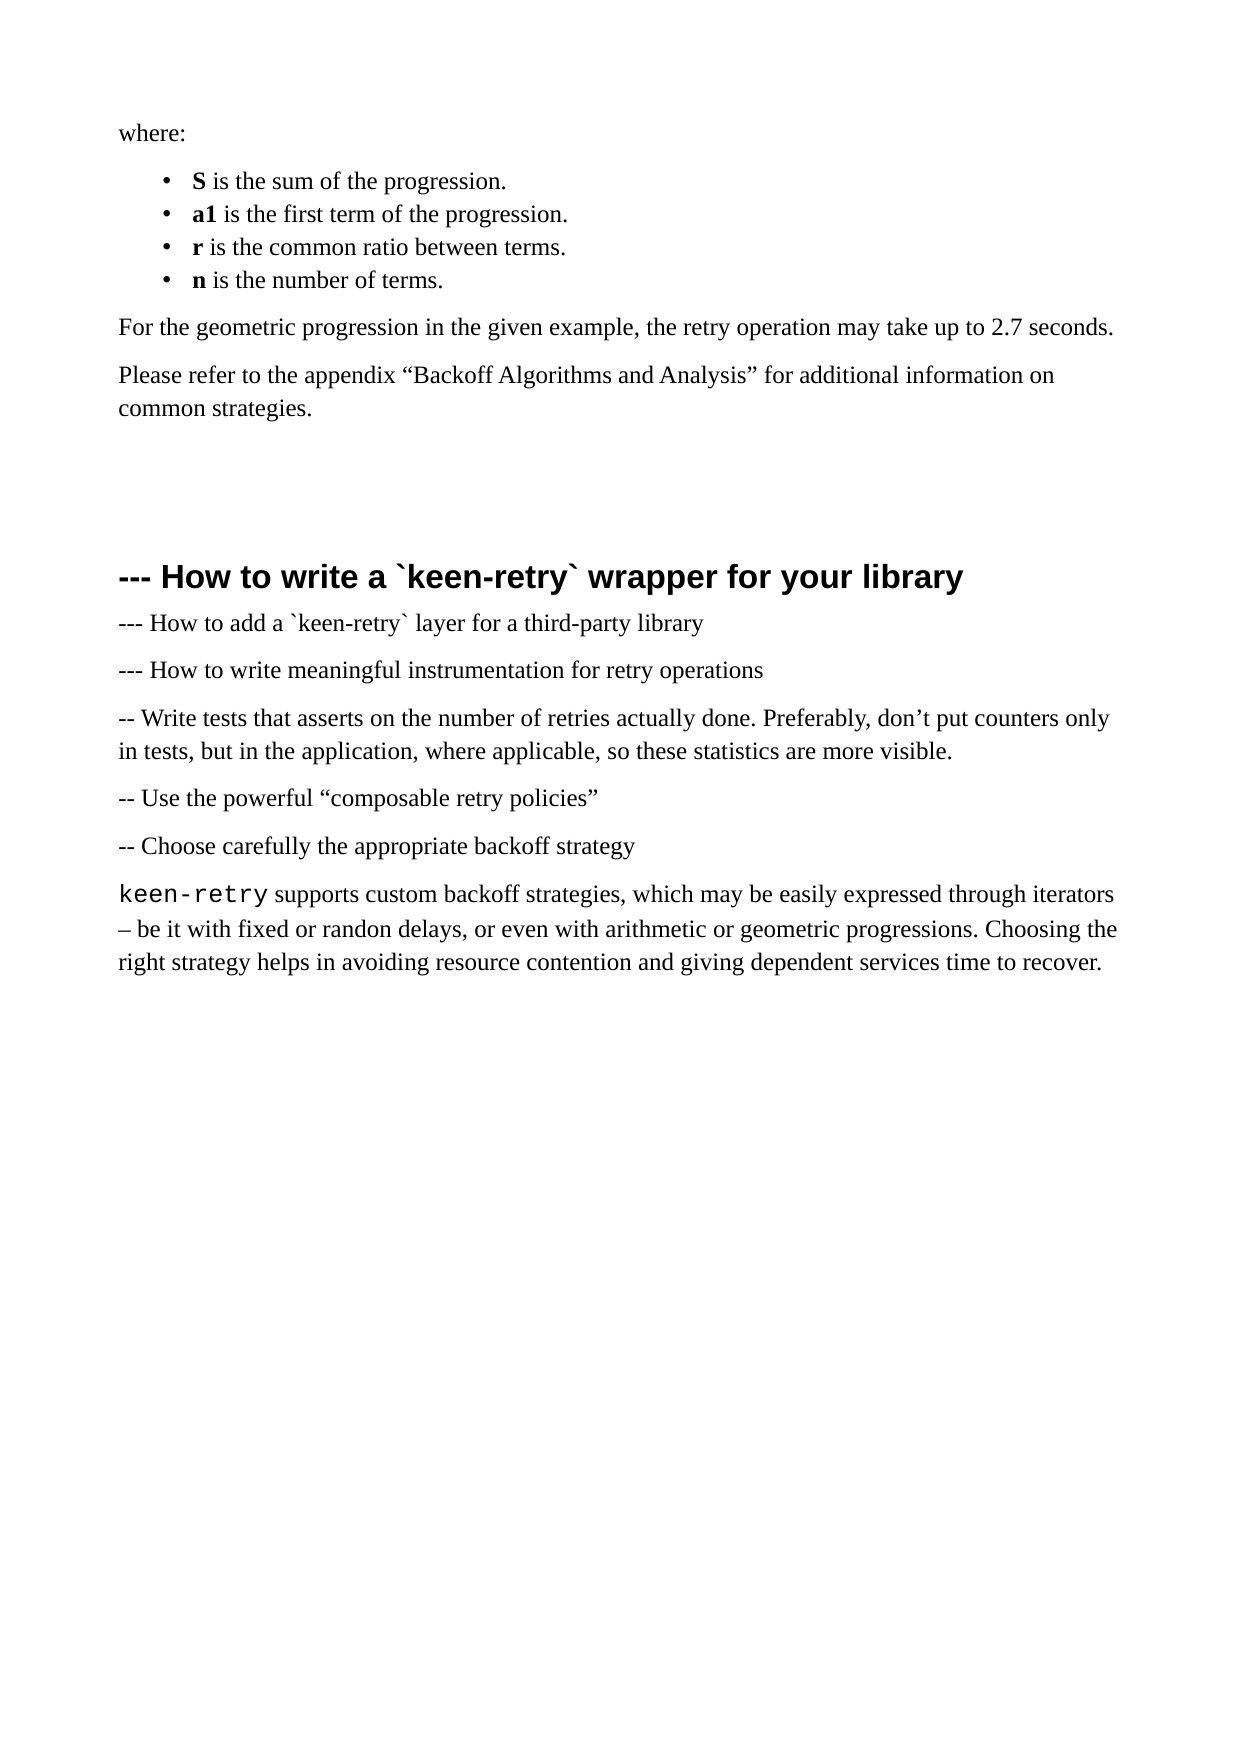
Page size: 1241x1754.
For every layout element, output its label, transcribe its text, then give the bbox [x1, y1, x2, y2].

list n is the number of terms. [162, 265, 1122, 293]
text --- How to add a `keen-retry` layer for a third-party library [118, 608, 1122, 636]
text Please refer to the appendix “Backoff Algorithms and Analysis” for additional information on common strategies. [118, 360, 1122, 422]
text where: [118, 118, 1122, 147]
text -- Choose carefully the appropriate backoff strategy [118, 831, 1122, 860]
subtitle --- How to write a `keen-retry` wrapper for your library [118, 557, 1122, 595]
text --- How to write meaningful instrumentation for retry operations [118, 655, 1122, 684]
text -- Use the powerful “composable retry policies” [118, 783, 1122, 812]
list a1 is the first term of the progression. [162, 199, 1122, 227]
text For the geometric progression in the given example, the retry operation may take up to 2.7 seconds. [118, 312, 1122, 341]
text keen-retry supports custom backoff strategies, which may be easily expressed through iterators – be it with fixed or randon delays, or even with arithmetic or geometric progressions. Choosing the right strategy helps in avoiding resource contention and giving dependent services time to recover. [118, 879, 1122, 976]
list r is the common ratio between terms. [162, 232, 1122, 261]
list S is the sum of the progression. [162, 166, 1122, 194]
text -- Write tests that asserts on the number of retries actually done. Preferably, don’t put counters only in tests, but in the application, where applicable, so these statistics are more visible. [118, 703, 1122, 764]
